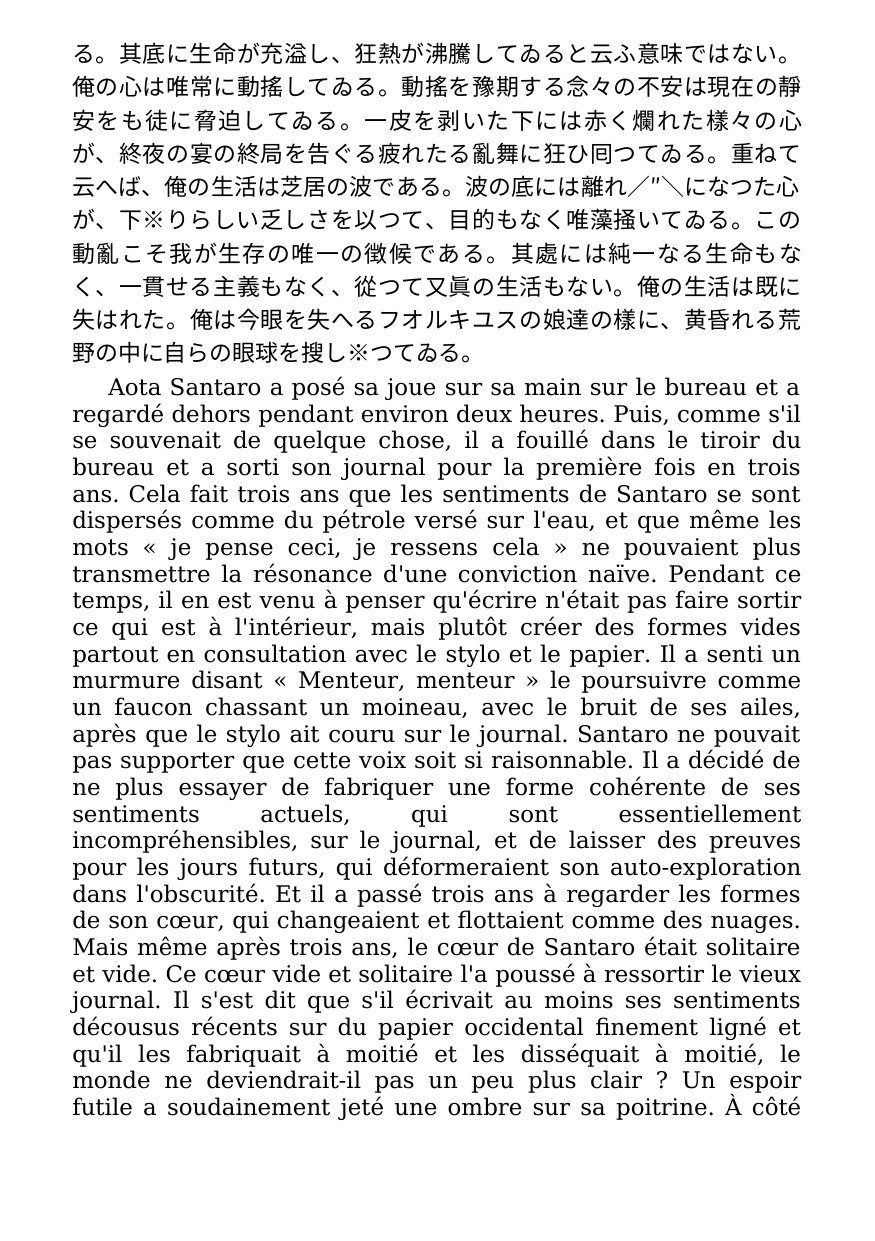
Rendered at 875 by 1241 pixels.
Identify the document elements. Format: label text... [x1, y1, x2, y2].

text る。其底に生命が充溢し、狂熱が沸騰してゐると云ふ意味ではない。俺の心は唯常に動搖してゐる。動搖を豫期する念々の不安は現在の靜安をも徒に脅迫してゐる。一皮を剥いた下には赤く爛れた樣々の心が、終夜の宴の終局を告ぐる疲れたる亂舞に狂ひ囘つてゐる。重ねて云へば、俺の生活は芝居の波である。波の底には離れ／″＼になつた心が、下※りらしい乏しさを以つて、目的もなく唯藻掻いてゐる。この動亂こそ我が生存の唯一の徴候である。其處には純一なる生命もなく、一貫せる主義もなく、從つて又眞の生活もない。俺の生活は既に失はれた。俺は今眼を失へるフオルキユスの娘達の樣に、黄昏れる荒野の中に自らの眼球を搜し※つてゐる。 [72, 36, 802, 368]
text Aota Santaro a posé sa joue sur sa main sur le bureau et a regardé dehors pendant environ deux heures. Puis, comme s'il se souvenait de quelque chose, il a fouillé dans le tiroir du bureau et a sorti son journal pour la première fois en trois ans. Cela fait trois ans que les sentiments de Santaro se sont dispersés comme du pétrole versé sur l'eau, et que même les mots « je pense ceci, je ressens cela » ne pouvaient plus transmettre la résonance d'une conviction naïve. Pendant ce temps, il en est venu à penser qu'écrire n'était pas faire sortir ce qui est à l'intérieur, mais plutôt créer des formes vides partout en consultation avec le stylo et le papier. Il a senti un murmure disant « Menteur, menteur » le poursuivre comme un faucon chassant un moineau, avec le bruit de ses ailes, après que le stylo ait couru sur le journal. Santaro ne pouvait pas supporter que cette voix soit si raisonnable. Il a décidé de ne plus essayer de fabriquer une forme cohérente de ses sentiments actuels, qui sont essentiellement incompréhensibles, sur le journal, et de laisser des preuves pour les jours futurs, qui déformeraient son auto-exploration dans l'obscurité. Et il a passé trois ans à regarder les formes de son cœur, qui changeaient et flottaient comme des nuages. Mais même après trois ans, le cœur de Santaro était solitaire et vide. Ce cœur vide et solitaire l'a poussé à ressortir le vieux journal. Il s'est dit que s'il écrivait au moins ses sentiments décousus récents sur du papier occidental finement ligné et qu'il les fabriquait à moitié et les disséquait à moitié, le monde ne deviendrait-il pas un peu plus clair ? Un espoir futile a soudainement jeté une ombre sur sa poitrine. À côté [72, 374, 802, 1121]
